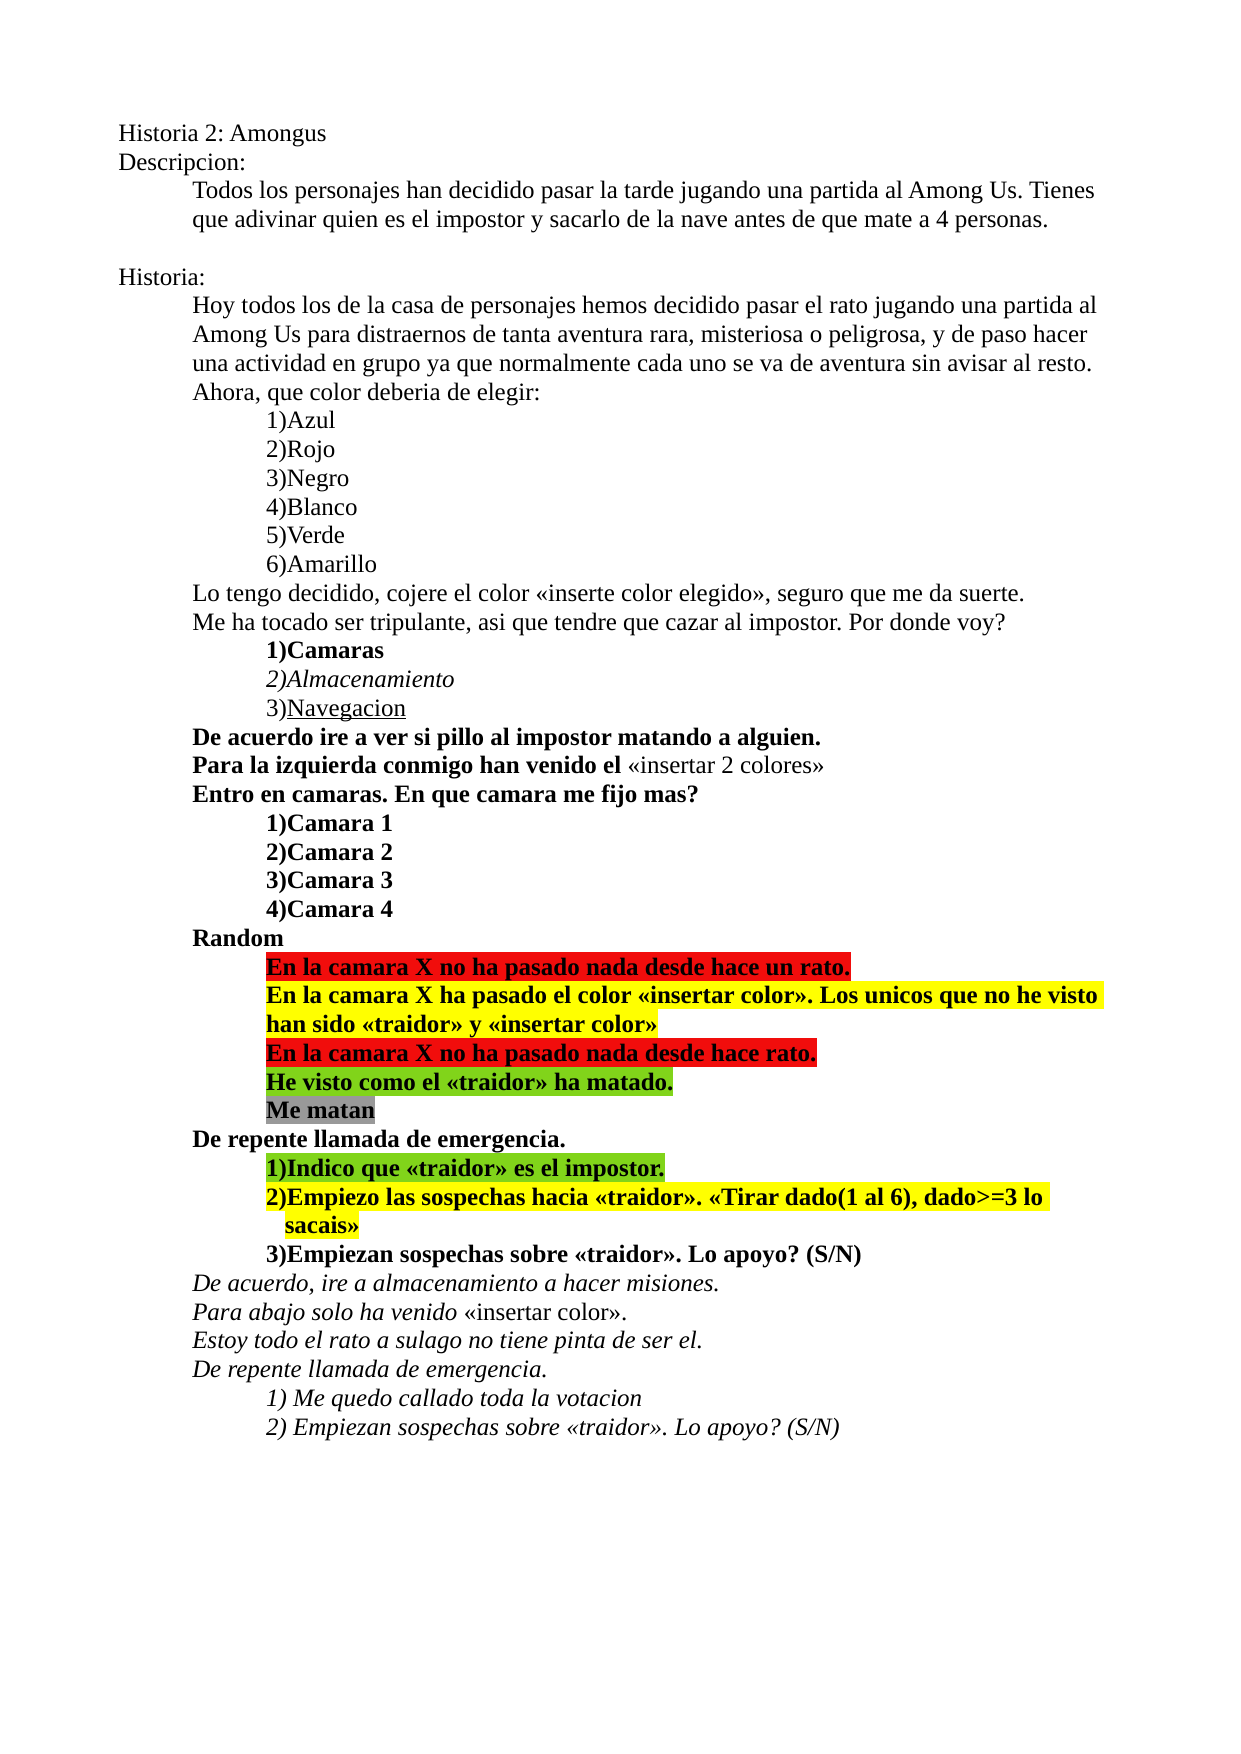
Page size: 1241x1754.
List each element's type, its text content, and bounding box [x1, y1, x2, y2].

text De repente llamada de emergencia. [118, 1124, 1122, 1153]
text Hoy todos los de la casa de personajes hemos decidido pasar el rato jugando una partida al [118, 291, 1122, 319]
text Todos los personajes han decidido pasar la tarde jugando una partida al Among Us. Tienes que adivinar quien es el impostor y sacarlo de la nave antes de que mate a 4 personas. [118, 176, 1122, 233]
text 1)Camaras [118, 636, 1122, 664]
text En la camara X ha pasado el color «insertar color». Los unicos que no he visto han sido «traidor» y «insertar color» [118, 981, 1122, 1038]
text 2)Camara 2 [118, 837, 1122, 866]
text Me matan [118, 1096, 1122, 1124]
text 2)Rojo [118, 434, 1122, 463]
text 4)Blanco [118, 492, 1122, 521]
text 1)Azul [118, 406, 1122, 434]
text 3)Negro [118, 463, 1122, 492]
text 2) Empiezan sospechas sobre «traidor». Lo apoyo? (S/N) [118, 1412, 1122, 1441]
text 3)Navegacion [118, 693, 1122, 722]
text 1) Me quedo callado toda la votacion [118, 1383, 1122, 1412]
text Ahora, que color deberia de elegir: [118, 377, 1122, 406]
text una actividad en grupo ya que normalmente cada uno se va de aventura sin avisar al resto. [118, 348, 1122, 377]
text Estoy todo el rato a sulago no tiene pinta de ser el. [118, 1326, 1122, 1354]
text De acuerdo ire a ver si pillo al impostor matando a alguien. [118, 722, 1122, 751]
text Among Us para distraernos de tanta aventura rara, misteriosa o peligrosa, y de paso hacer [118, 319, 1122, 348]
text Historia: [118, 262, 1122, 291]
text Entro en camaras. En que camara me fijo mas? [118, 779, 1122, 808]
text 2)Almacenamiento [118, 664, 1122, 693]
text 2)Empiezo las sospechas hacia «traidor». «Tirar dado(1 al 6), dado>=3 lo sacais» [118, 1182, 1122, 1239]
text Para la izquierda conmigo han venido el «insertar 2 colores» [118, 751, 1122, 779]
text Me ha tocado ser tripulante, asi que tendre que cazar al impostor. Por donde voy? [118, 607, 1122, 636]
text 6)Amarillo [118, 549, 1122, 578]
text 3)Empiezan sospechas sobre «traidor». Lo apoyo? (S/N) [118, 1239, 1122, 1268]
text 3)Camara 3 [118, 866, 1122, 894]
text De acuerdo, ire a almacenamiento a hacer misiones. [118, 1268, 1122, 1297]
text 1)Indico que «traidor» es el impostor. [118, 1153, 1122, 1182]
text He visto como el «traidor» ha matado. [118, 1067, 1122, 1096]
text 1)Camara 1 [118, 808, 1122, 837]
text 5)Verde [118, 521, 1122, 549]
text Historia 2: Amongus [118, 118, 1122, 147]
text Descripcion: [118, 147, 1122, 176]
text Para abajo solo ha venido «insertar color». [118, 1297, 1122, 1326]
text Lo tengo decidido, cojere el color «inserte color elegido», seguro que me da suerte. [118, 578, 1122, 607]
text 4)Camara 4 [118, 894, 1122, 923]
text De repente llamada de emergencia. [118, 1354, 1122, 1383]
text Random [118, 923, 1122, 952]
text En la camara X no ha pasado nada desde hace rato. [118, 1038, 1122, 1067]
text En la camara X no ha pasado nada desde hace un rato. [118, 952, 1122, 981]
